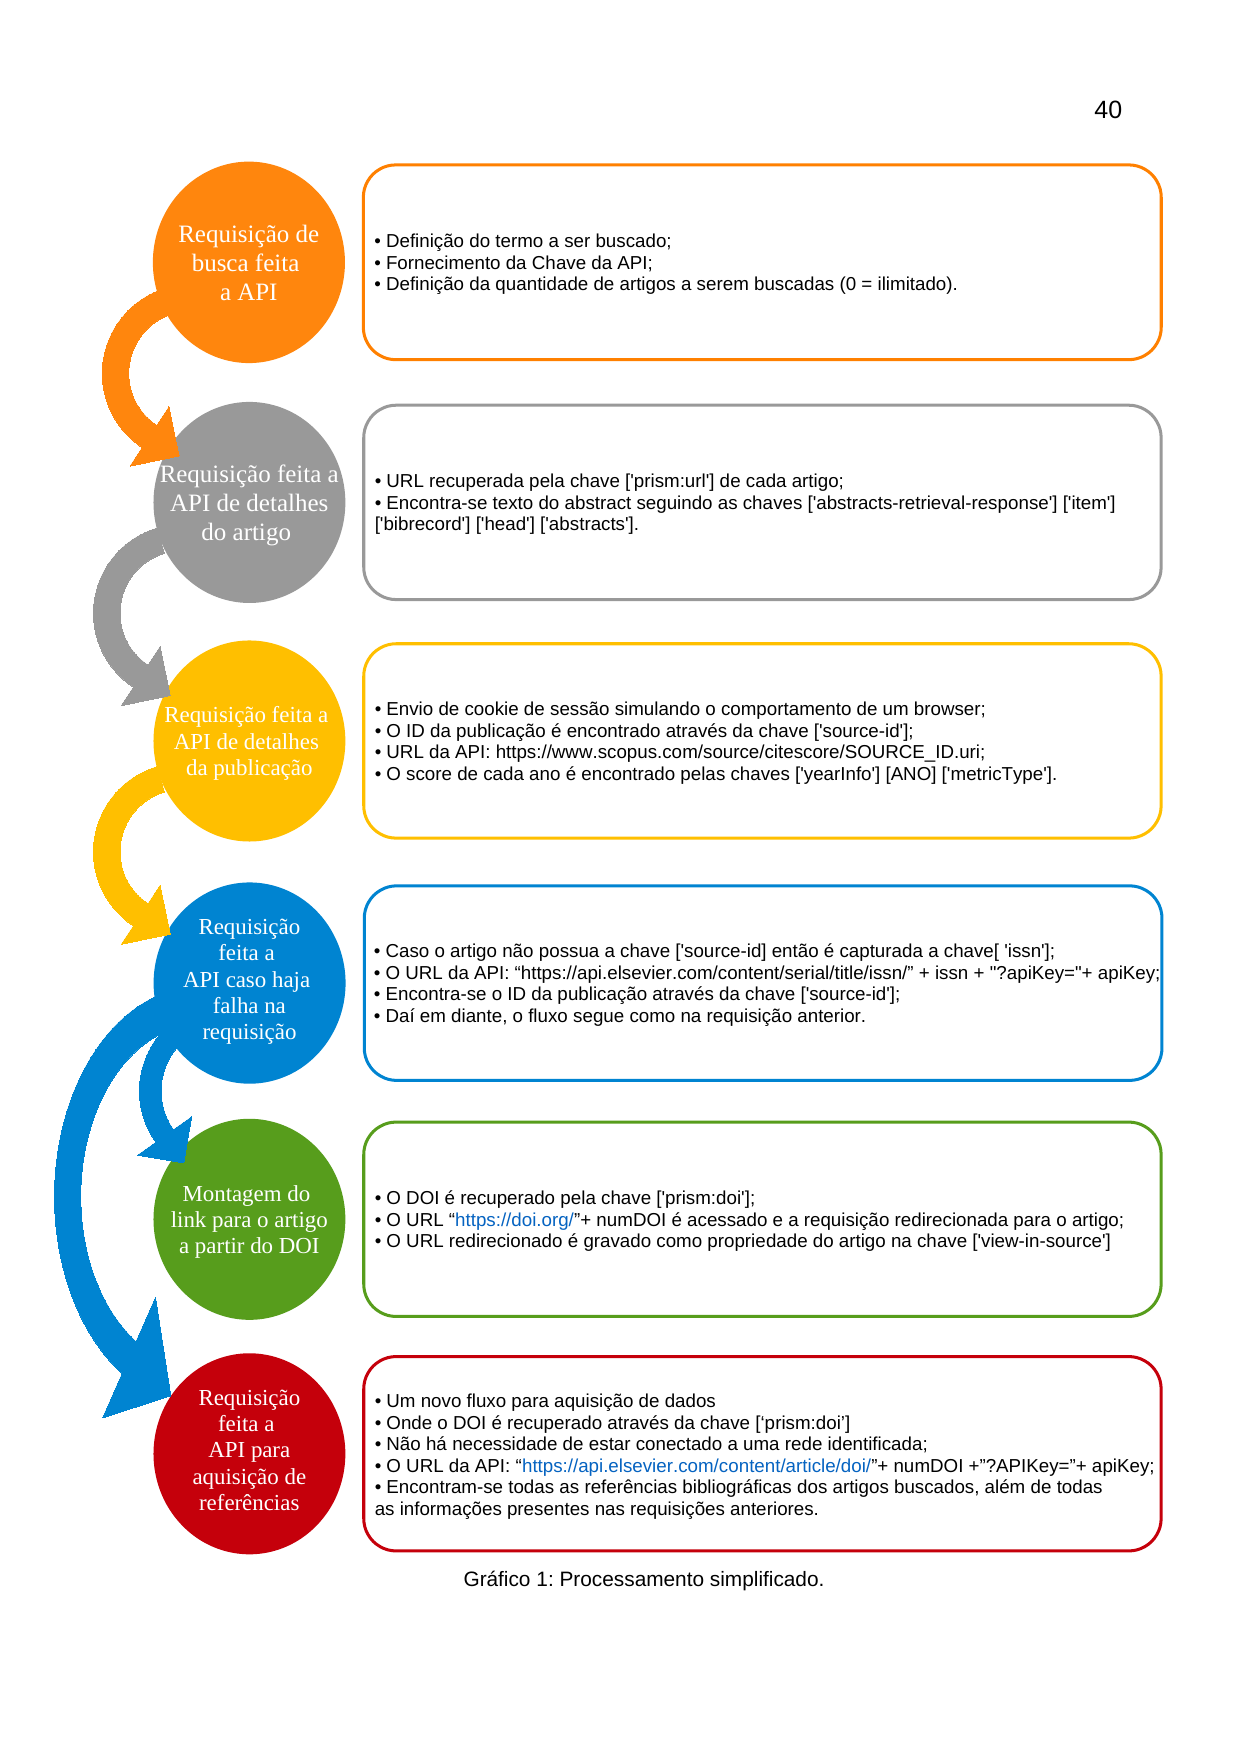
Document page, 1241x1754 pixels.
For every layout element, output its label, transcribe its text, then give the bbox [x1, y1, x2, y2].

text Gráfico 1: Processamento simplificado. [177, 202, 1111, 1590]
